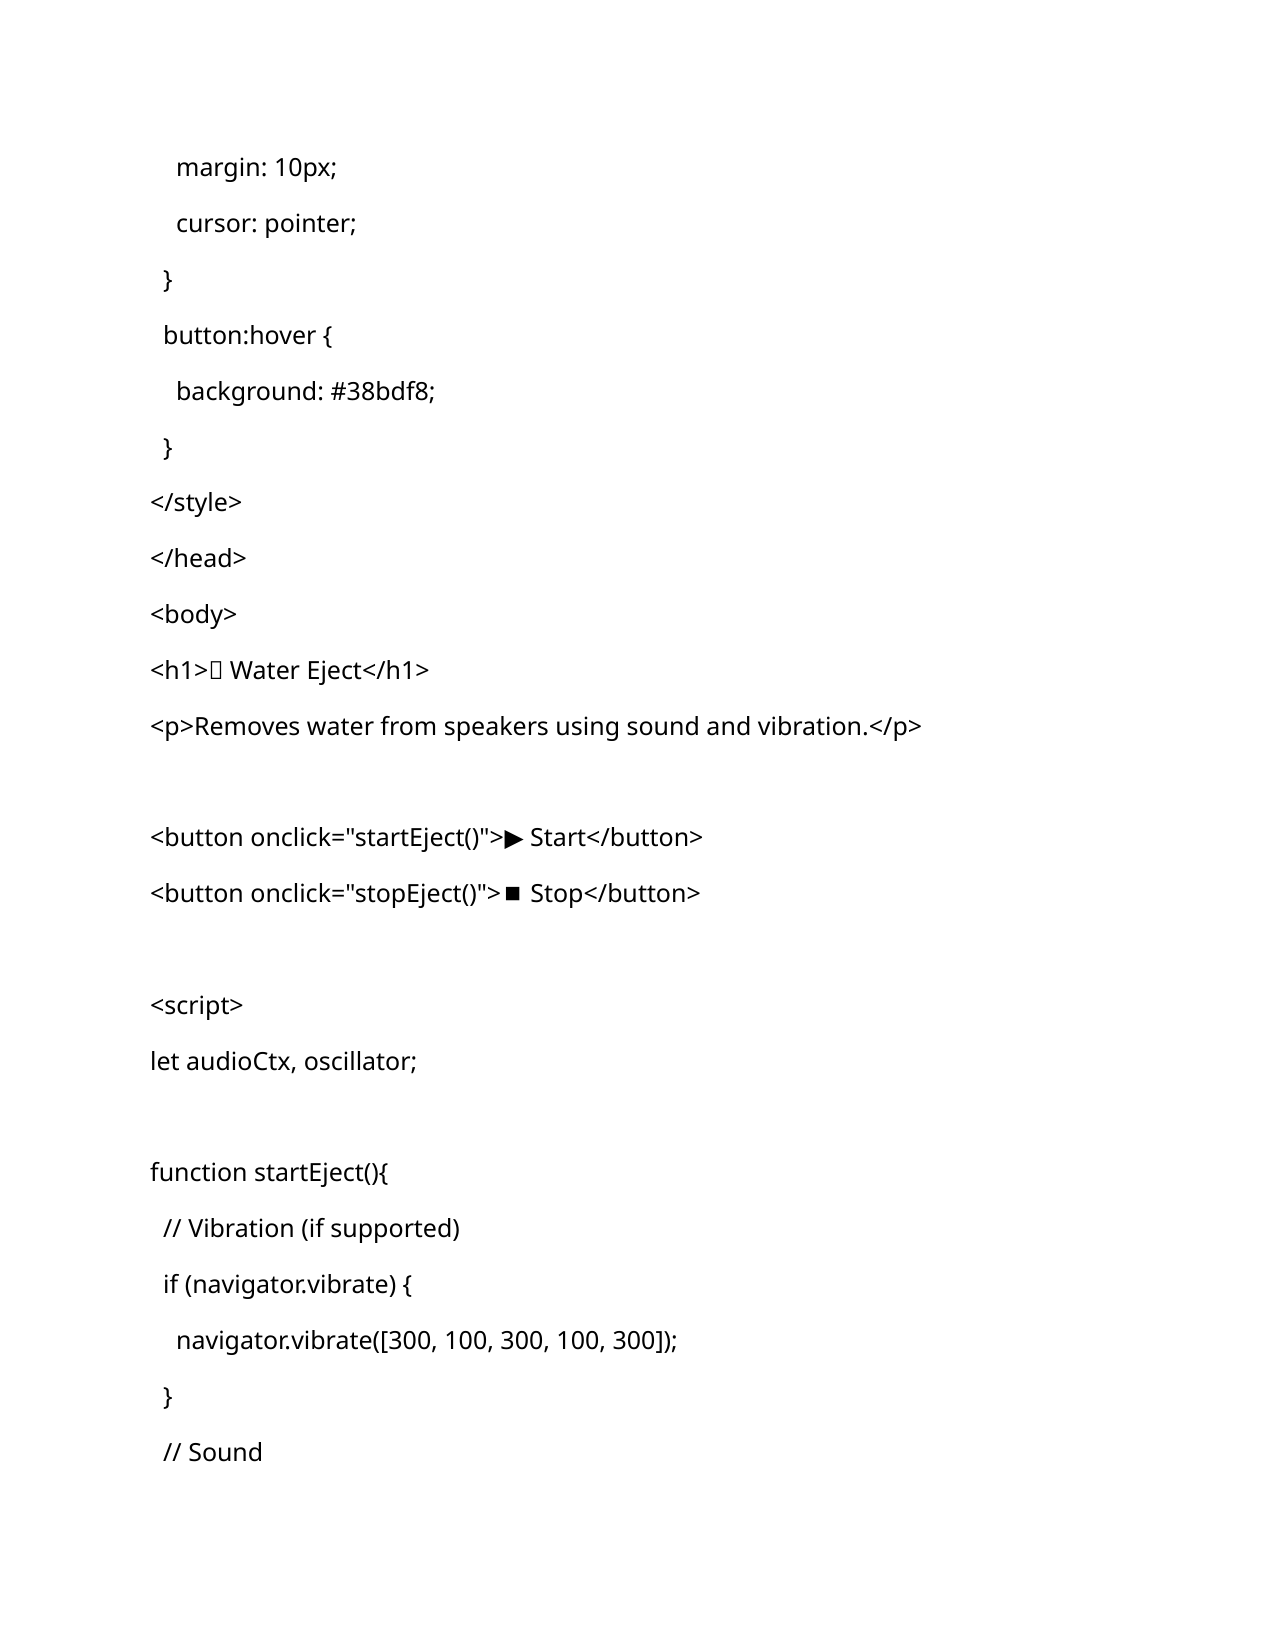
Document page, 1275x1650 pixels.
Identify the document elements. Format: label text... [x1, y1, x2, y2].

text } [150, 1378, 1125, 1412]
text <p>Removes water from speakers using sound and vibration.</p> [150, 708, 1125, 742]
text // Sound [150, 1434, 1125, 1468]
text margin: 10px; [150, 150, 1125, 184]
text </style> [150, 485, 1125, 519]
text } [150, 262, 1125, 296]
text <body> [150, 597, 1125, 631]
text // Vibration (if supported) [150, 1211, 1125, 1245]
text function startEject(){ [150, 1155, 1125, 1189]
text button:hover { [150, 317, 1125, 352]
text <script> [150, 987, 1125, 1022]
text navigator.vibrate([300, 100, 300, 100, 300]); [150, 1322, 1125, 1357]
text <button onclick="startEject()">▶ Start</button> [150, 820, 1125, 854]
text cursor: pointer; [150, 206, 1125, 240]
text </head> [150, 541, 1125, 575]
text if (navigator.vibrate) { [150, 1267, 1125, 1301]
text background: #38bdf8; [150, 373, 1125, 407]
text } [150, 429, 1125, 463]
text let audioCtx, oscillator; [150, 1043, 1125, 1077]
text <h1>💧 Water Eject</h1> [150, 652, 1125, 687]
text <button onclick="stopEject()">⏹ Stop</button> [150, 876, 1125, 910]
